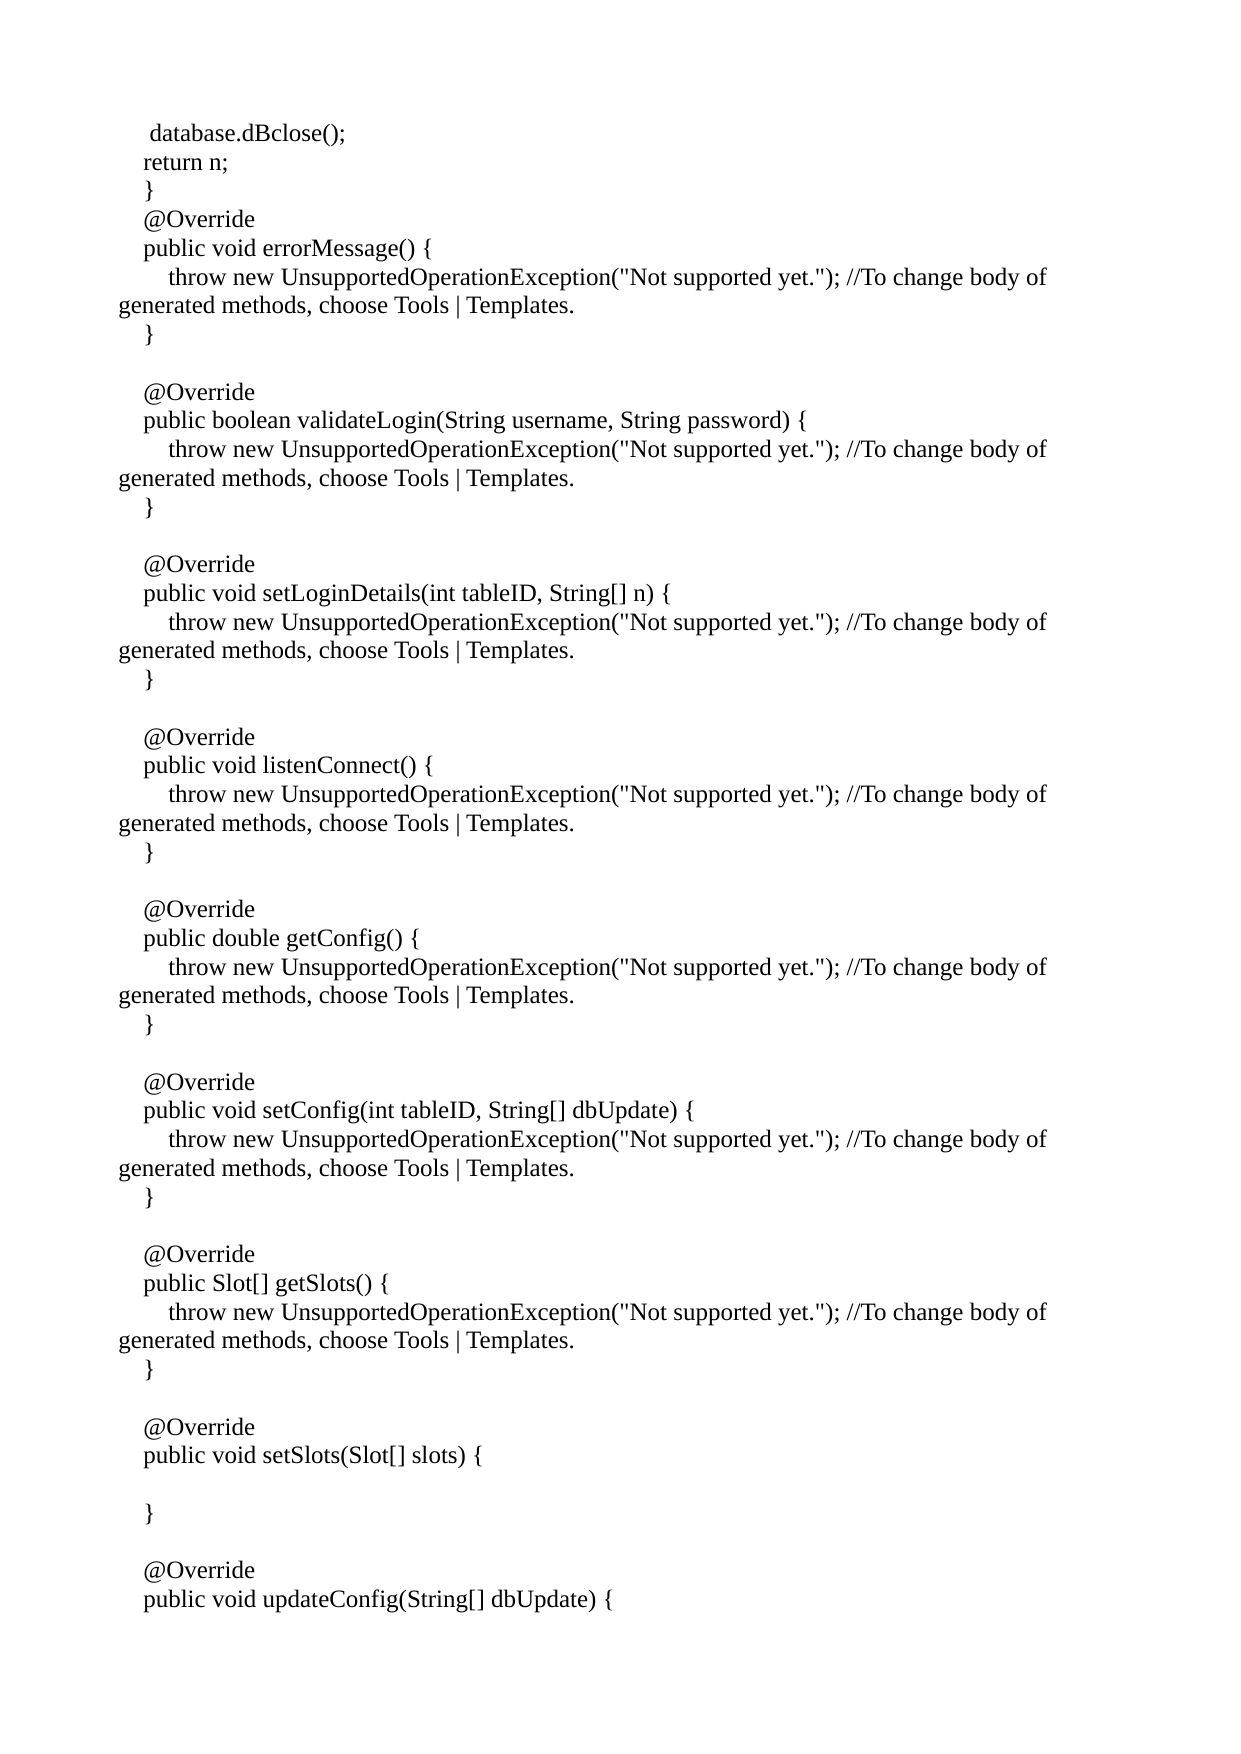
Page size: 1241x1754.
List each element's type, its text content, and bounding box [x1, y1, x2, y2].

text throw new UnsupportedOperationException("Not supported yet."); //To change body of generated methods, choose Tools | Templates. [118, 1297, 1122, 1354]
text public void errorMessage() { [118, 233, 1122, 262]
text @Override [118, 1412, 1122, 1441]
text @Override [118, 377, 1122, 406]
text database.dBclose(); [118, 118, 1122, 147]
text throw new UnsupportedOperationException("Not supported yet."); //To change body of generated methods, choose Tools | Templates. [118, 1124, 1122, 1182]
text } [118, 1182, 1122, 1211]
text public void updateConfig(String[] dbUpdate) { [118, 1584, 1122, 1613]
text public void setSlots(Slot[] slots) { [118, 1441, 1122, 1469]
text } [118, 837, 1122, 866]
text } [118, 319, 1122, 348]
text @Override [118, 204, 1122, 233]
text @Override [118, 1239, 1122, 1268]
text @Override [118, 894, 1122, 923]
text } [118, 492, 1122, 521]
text } [118, 1009, 1122, 1038]
text throw new UnsupportedOperationException("Not supported yet."); //To change body of generated methods, choose Tools | Templates. [118, 779, 1122, 837]
text } [118, 1498, 1122, 1527]
text public double getConfig() { [118, 923, 1122, 952]
text } [118, 176, 1122, 204]
text public Slot[] getSlots() { [118, 1268, 1122, 1297]
text @Override [118, 1556, 1122, 1584]
text } [118, 664, 1122, 693]
text public void setLoginDetails(int tableID, String[] n) { [118, 578, 1122, 607]
text return n; [118, 147, 1122, 176]
text throw new UnsupportedOperationException("Not supported yet."); //To change body of generated methods, choose Tools | Templates. [118, 262, 1122, 319]
text @Override [118, 549, 1122, 578]
text public void setConfig(int tableID, String[] dbUpdate) { [118, 1096, 1122, 1124]
text @Override [118, 1067, 1122, 1096]
text throw new UnsupportedOperationException("Not supported yet."); //To change body of generated methods, choose Tools | Templates. [118, 607, 1122, 664]
text throw new UnsupportedOperationException("Not supported yet."); //To change body of generated methods, choose Tools | Templates. [118, 434, 1122, 492]
text @Override [118, 722, 1122, 751]
text throw new UnsupportedOperationException("Not supported yet."); //To change body of generated methods, choose Tools | Templates. [118, 952, 1122, 1009]
text public boolean validateLogin(String username, String password) { [118, 406, 1122, 434]
text public void listenConnect() { [118, 751, 1122, 779]
text } [118, 1354, 1122, 1383]
